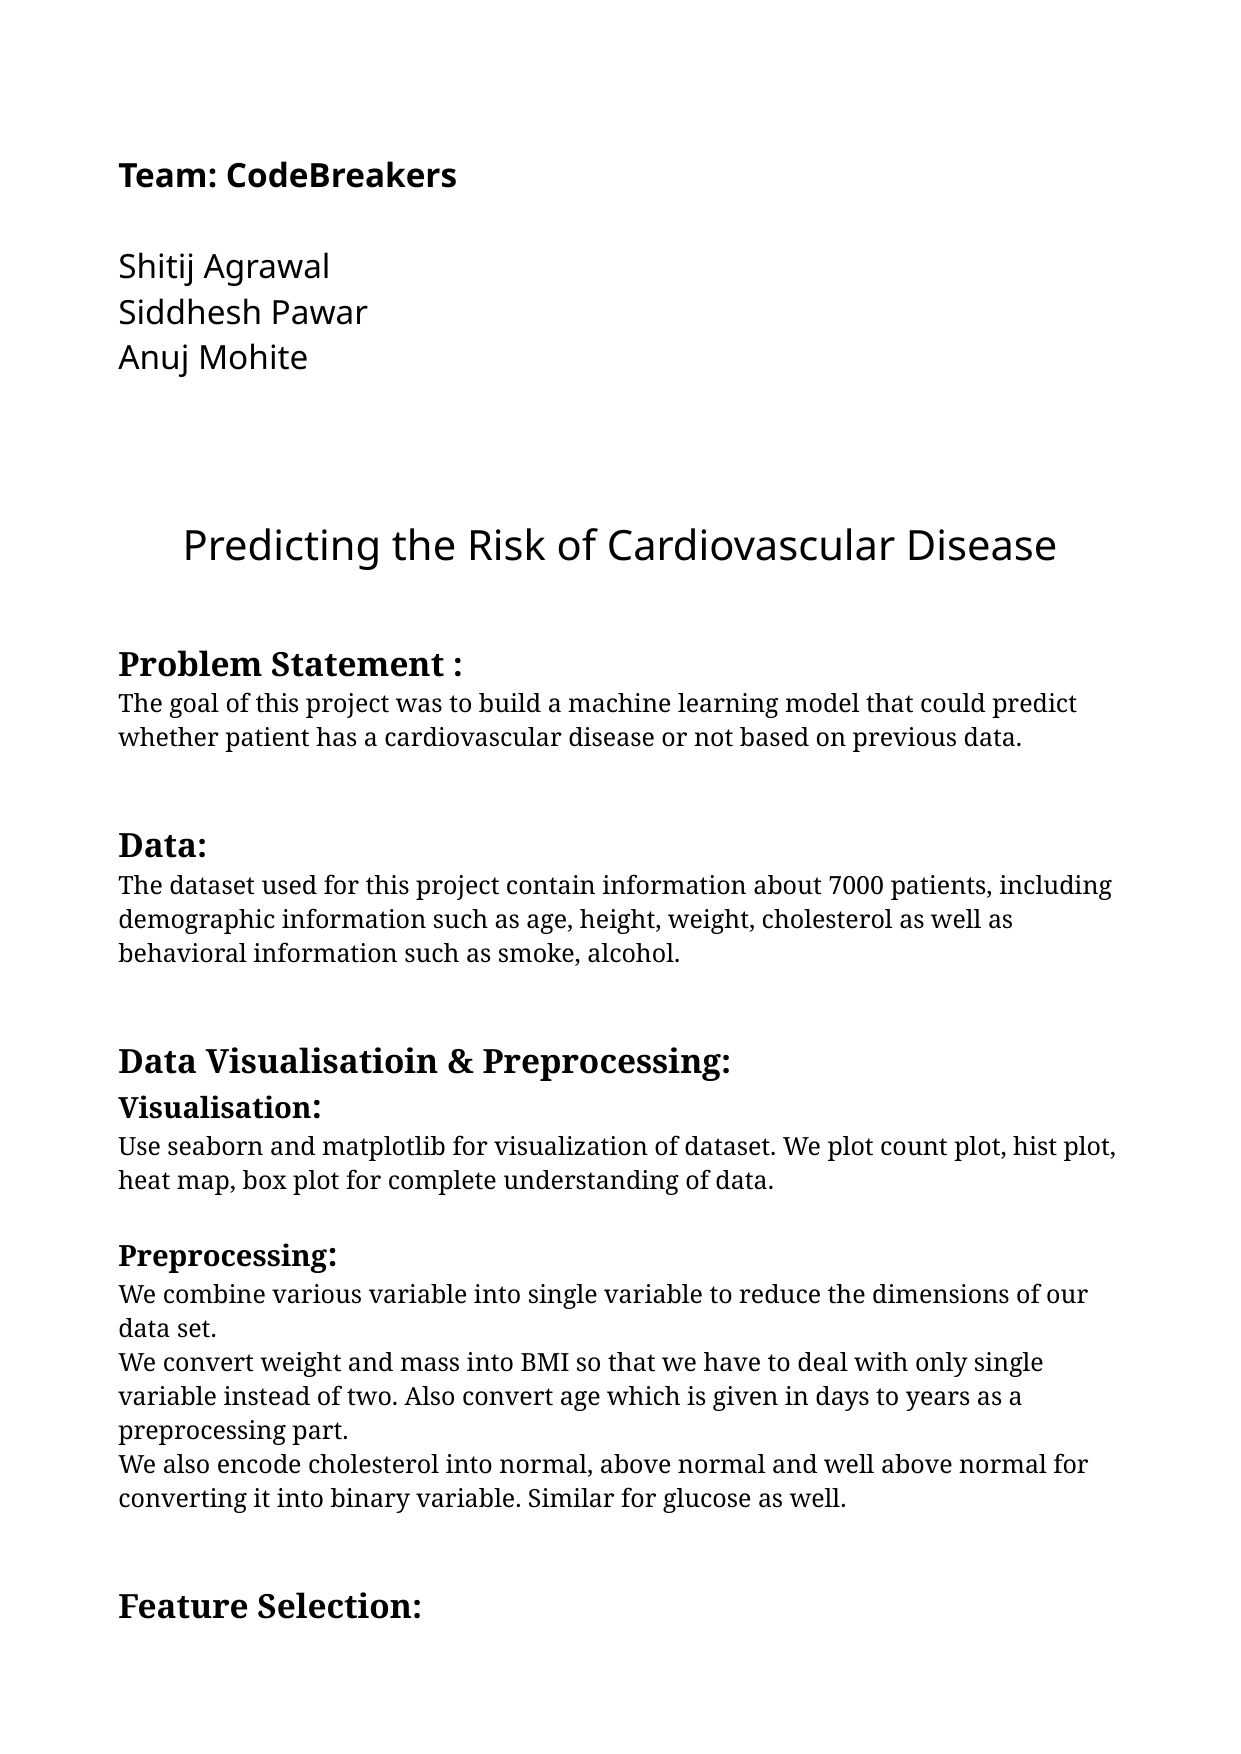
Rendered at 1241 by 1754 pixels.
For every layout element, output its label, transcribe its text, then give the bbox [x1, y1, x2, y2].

text Feature Selection: [118, 1583, 1122, 1628]
text Siddhesh Pawar [118, 288, 1122, 334]
text Problem Statement : [118, 640, 1122, 686]
text The dataset used for this project contain information about 7000 patients, including demographic information such as age, height, weight, cholesterol as well as behavioral information such as smoke, alcohol. [118, 867, 1122, 970]
text Visualisation: [118, 1083, 1122, 1129]
text Anuj Mohite [118, 334, 1122, 379]
text Use seaborn and matplotlib for visualization of dataset. We plot count plot, hist plot, heat map, box plot for complete understanding of data. [118, 1129, 1122, 1197]
text We convert weight and mass into BMI so that we have to deal with only single variable instead of two. Also convert age which is given in days to years as a preprocessing part. [118, 1344, 1122, 1447]
text We also encode cholesterol into normal, above normal and well above normal for converting it into binary variable. Similar for glucose as well. [118, 1447, 1122, 1515]
text We combine various variable into single variable to reduce the dimensions of our data set. [118, 1276, 1122, 1344]
text Shitij Agrawal [118, 243, 1122, 288]
text The goal of this project was to build a machine learning model that could predict whether patient has a cardiovascular disease or not based on previous data. [118, 686, 1122, 754]
text Team: CodeBreakers [118, 152, 1122, 198]
text Data: [118, 822, 1122, 867]
text Preprocessing: [118, 1231, 1122, 1276]
text Data Visualisatioin & Preprocessing: [118, 1038, 1122, 1083]
text Predicting the Risk of Cardiovascular Disease [118, 516, 1122, 572]
